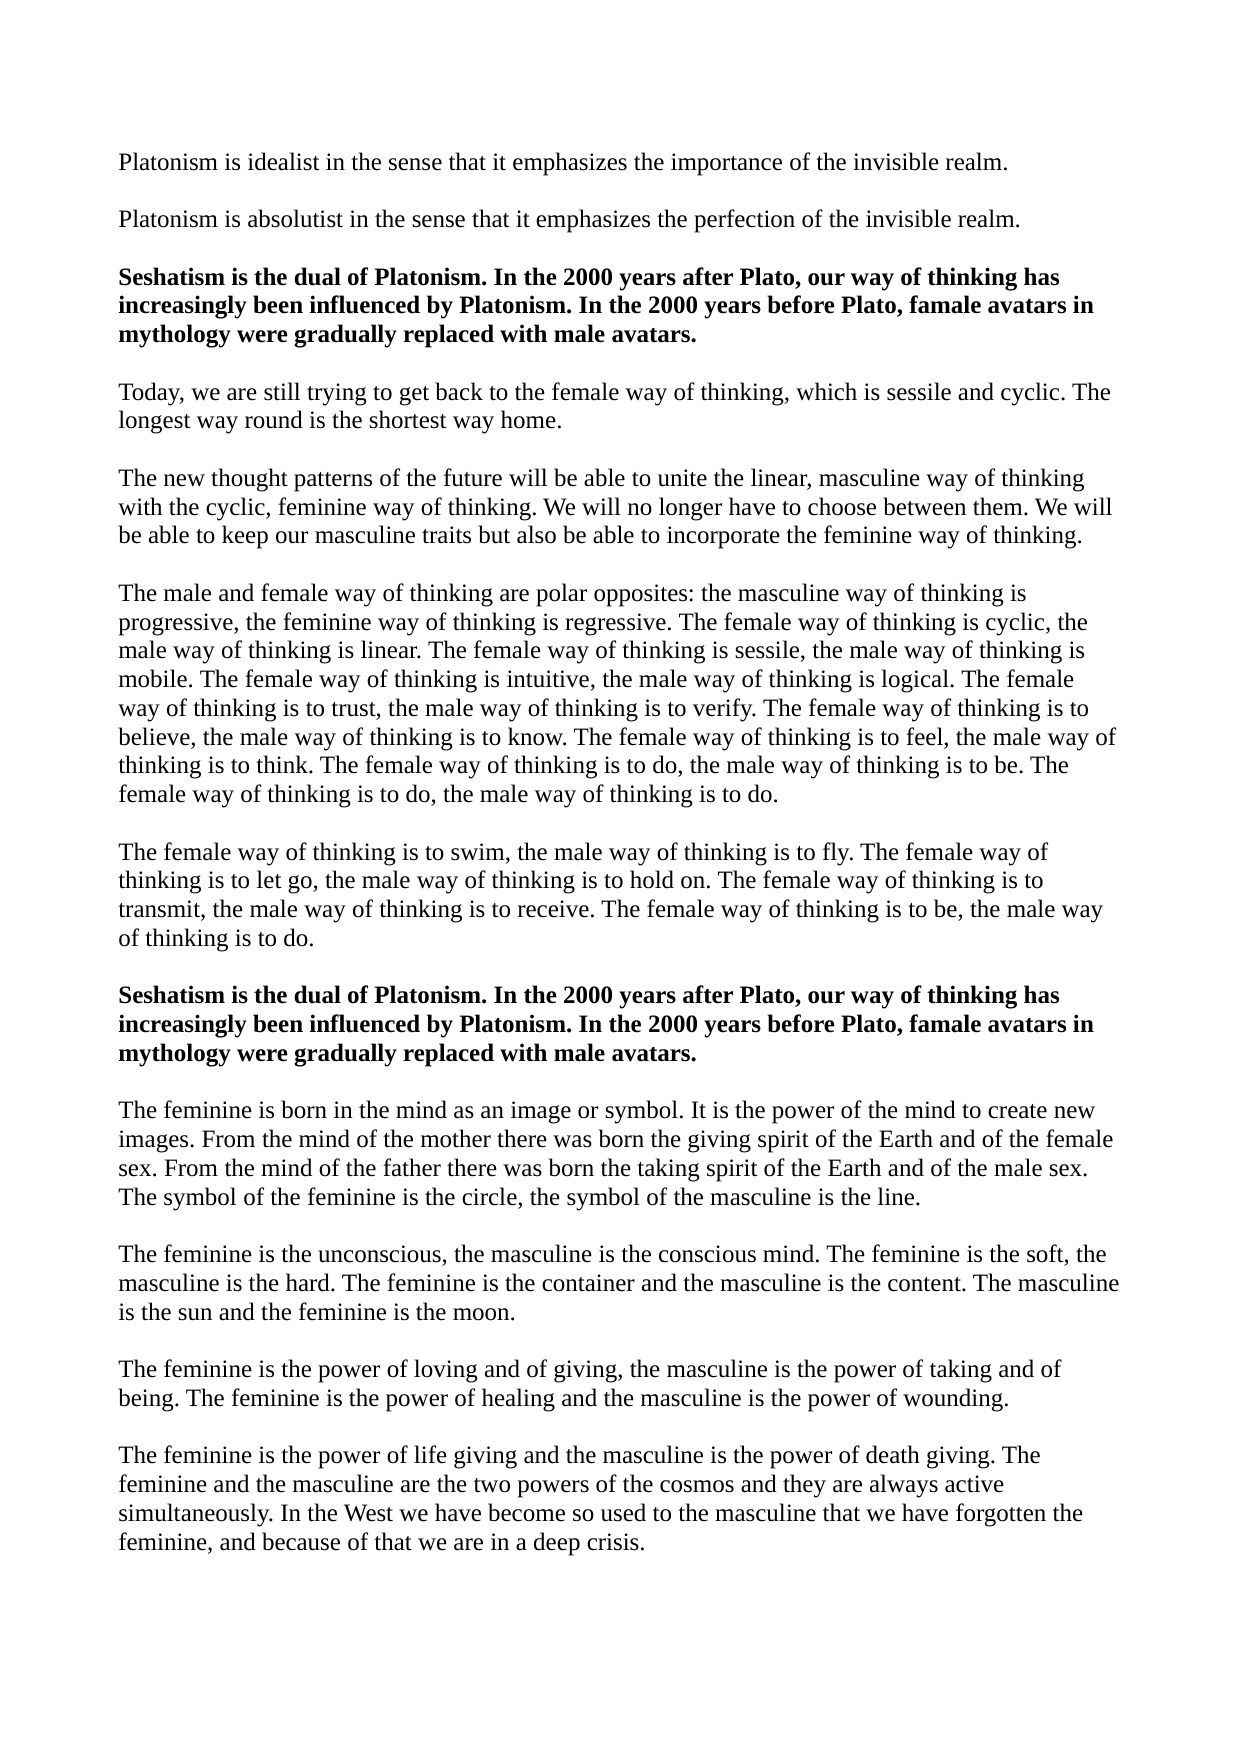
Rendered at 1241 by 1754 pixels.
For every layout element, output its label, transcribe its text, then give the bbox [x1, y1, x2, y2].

text The feminine is born in the mind as an image or symbol. It is the power of the mind to create new images. From the mind of the mother there was born the giving spirit of the Earth and of the female sex. From the mind of the father there was born the taking spirit of the Earth and of the male sex. The symbol of the feminine is the circle, the symbol of the masculine is the line. [118, 1096, 1122, 1211]
text The male and female way of thinking are polar opposites: the masculine way of thinking is progressive, the feminine way of thinking is regressive. The female way of thinking is cyclic, the male way of thinking is linear. The female way of thinking is sessile, the male way of thinking is mobile. The female way of thinking is intuitive, the male way of thinking is logical. The female way of thinking is to trust, the male way of thinking is to verify. The female way of thinking is to believe, the male way of thinking is to know. The female way of thinking is to feel, the male way of thinking is to think. The female way of thinking is to do, the male way of thinking is to be. The female way of thinking is to do, the male way of thinking is to do. [118, 578, 1122, 808]
text The female way of thinking is to swim, the male way of thinking is to fly. The female way of thinking is to let go, the male way of thinking is to hold on. The female way of thinking is to transmit, the male way of thinking is to receive. The female way of thinking is to be, the male way of thinking is to do. [118, 837, 1122, 952]
text The feminine is the power of loving and of giving, the masculine is the power of taking and of being. The feminine is the power of healing and the masculine is the power of wounding. [118, 1354, 1122, 1412]
text Today, we are still trying to get back to the female way of thinking, which is sessile and cyclic. The longest way round is the shortest way home. [118, 377, 1122, 434]
text Seshatism is the dual of Platonism. In the 2000 years after Plato, our way of thinking has increasingly been influenced by Platonism. In the 2000 years before Plato, famale avatars in mythology were gradually replaced with male avatars. [118, 262, 1122, 348]
text The feminine is the power of life giving and the masculine is the power of death giving. The feminine and the masculine are the two powers of the cosmos and they are always active simultaneously. In the West we have become so used to the masculine that we have forgotten the feminine, and because of that we are in a deep crisis. [118, 1441, 1122, 1556]
text The new thought patterns of the future will be able to unite the linear, masculine way of thinking with the cyclic, feminine way of thinking. We will no longer have to choose between them. We will be able to keep our masculine traits but also be able to incorporate the feminine way of thinking. [118, 463, 1122, 549]
text Seshatism is the dual of Platonism. In the 2000 years after Plato, our way of thinking has increasingly been influenced by Platonism. In the 2000 years before Plato, famale avatars in mythology were gradually replaced with male avatars. [118, 981, 1122, 1067]
text The feminine is the unconscious, the masculine is the conscious mind. The feminine is the soft, the masculine is the hard. The feminine is the container and the masculine is the content. The masculine is the sun and the feminine is the moon. [118, 1239, 1122, 1326]
text Platonism is idealist in the sense that it emphasizes the importance of the invisible realm. [118, 147, 1122, 176]
text Platonism is absolutist in the sense that it emphasizes the perfection of the invisible realm. [118, 204, 1122, 233]
